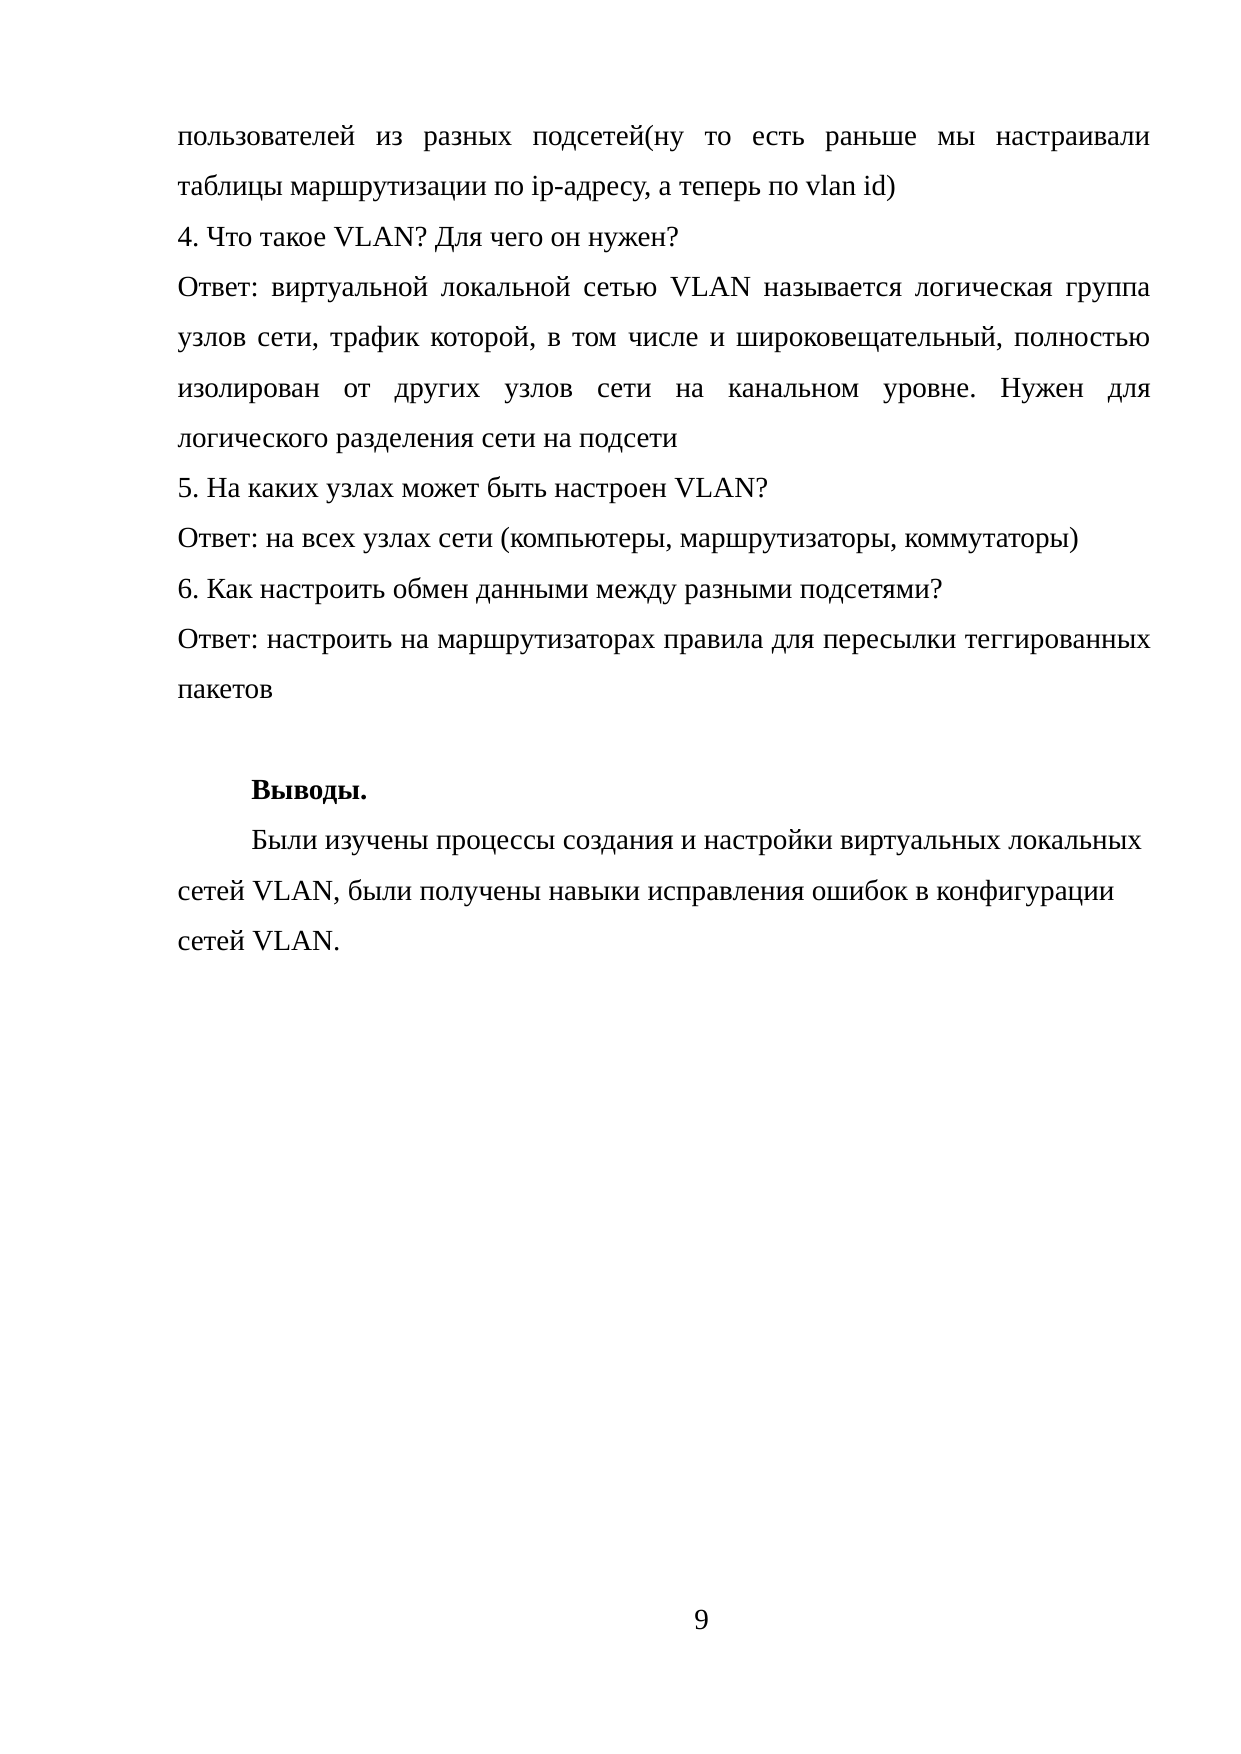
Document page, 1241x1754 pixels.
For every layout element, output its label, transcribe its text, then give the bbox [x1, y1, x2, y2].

text Были изучены процессы создания и настройки виртуальных локальных сетей VLAN, были получены навыки исправления ошибок в конфигурации сетей VLAN. [177, 822, 1152, 957]
text Ответ: настроить на маршрутизаторах правила для пересылки теггированных пакетов [177, 621, 1152, 705]
text 4. Что такое VLAN? Для чего он нужен? [177, 219, 1152, 252]
subtitle Выводы. [177, 772, 1152, 806]
text Ответ: на всех узлах сети (компьютеры, маршрутизаторы, коммутаторы) [177, 521, 1152, 554]
text 5. На каких узлах может быть настроен VLAN? [177, 470, 1152, 504]
text 6. Как настроить обмен данными между разными подсетями? [177, 571, 1152, 604]
text Ответ: виртуальной локальной сетью VLAN называется логическая группа узлов сети, трафик которой, в том числе и широковещательный, полностью изолирован от других узлов сети на канальном уровне. Нужен для логического разделения сети на подсети [177, 269, 1152, 453]
text пользователей из разных подсетей(ну то есть раньше мы настраивали таблицы маршрутизации по ip-адресу, а теперь по vlan id) [177, 118, 1152, 202]
